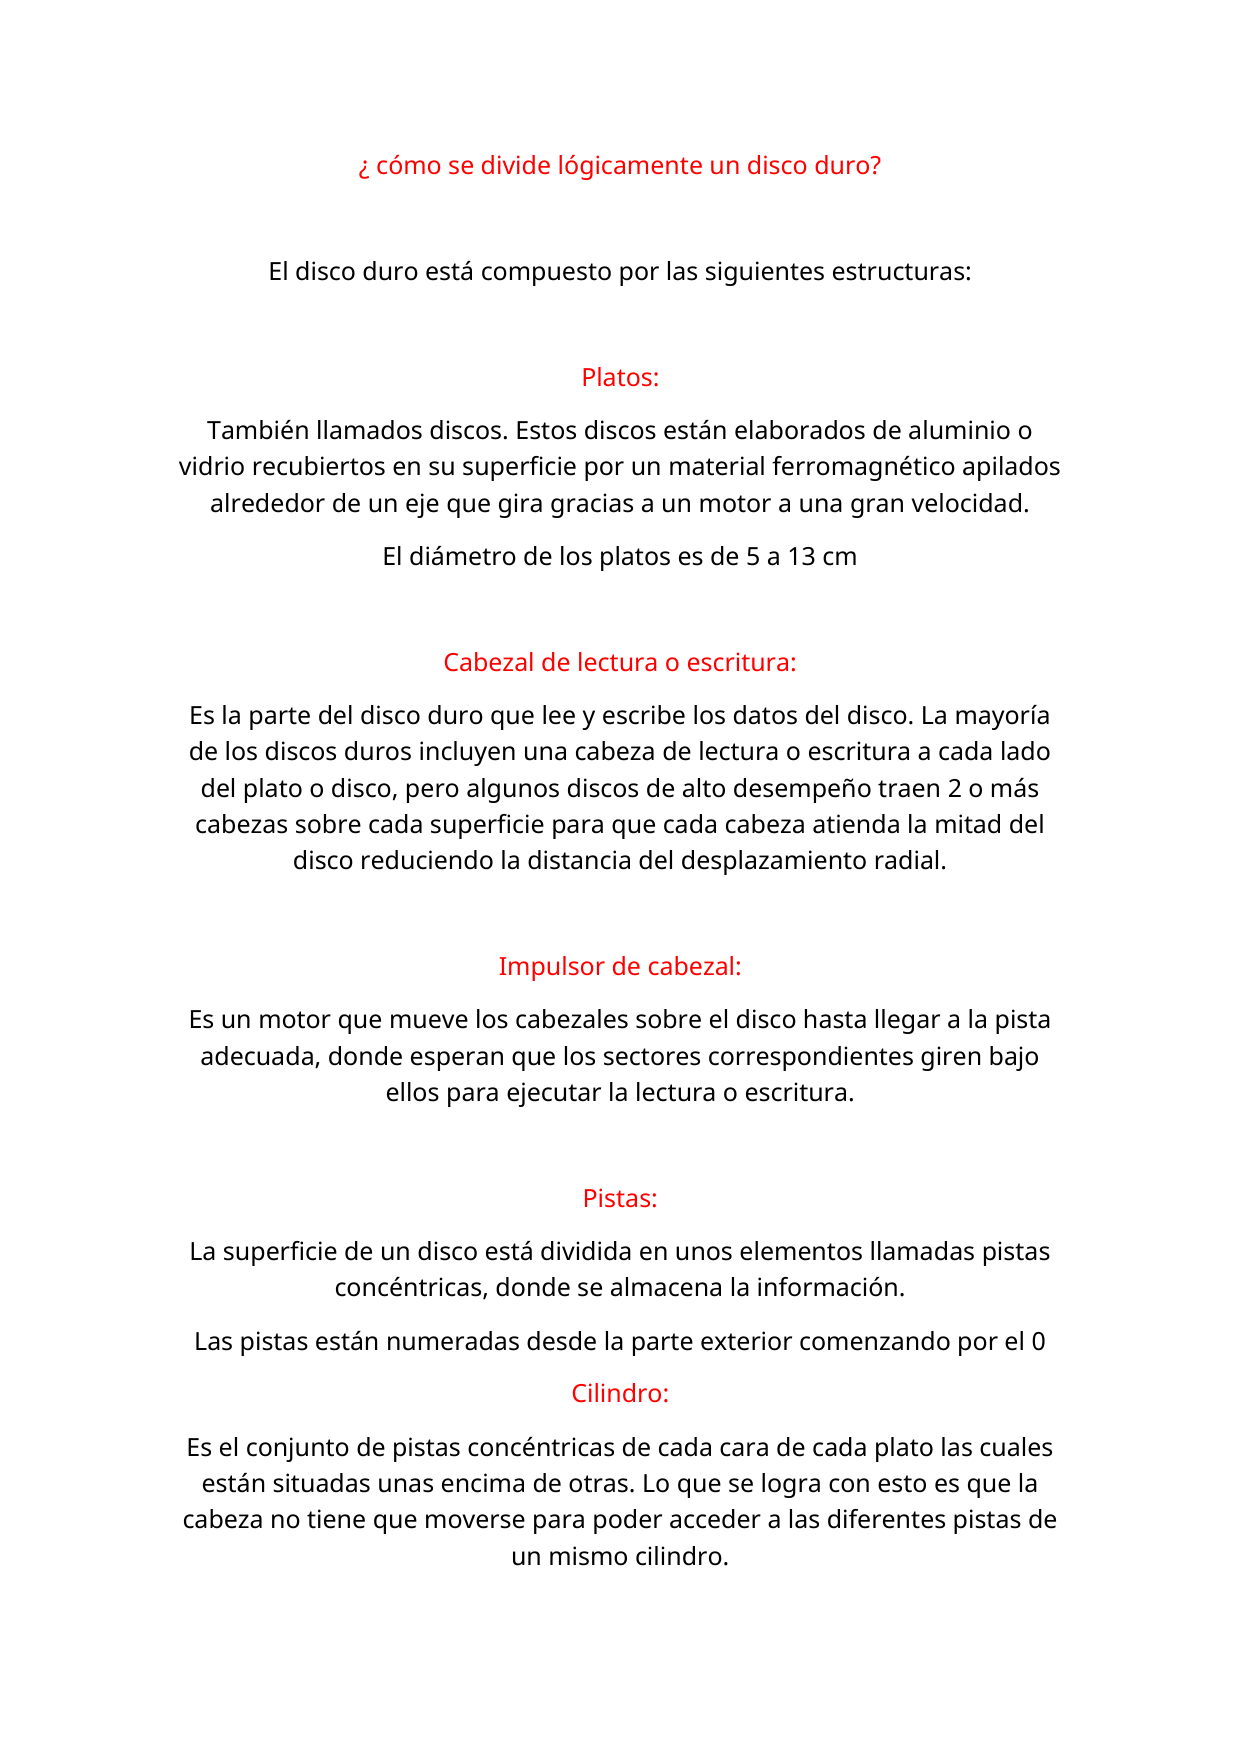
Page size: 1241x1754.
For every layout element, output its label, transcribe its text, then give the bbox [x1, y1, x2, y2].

text Cilindro: [177, 1376, 1063, 1410]
text Platos: [177, 360, 1063, 394]
text Impulsor de cabezal: [177, 949, 1063, 983]
text También llamados discos. Estos discos están elaborados de aluminio o vidrio recubiertos en su superficie por un material ferromagnético apilados alrededor de un eje que gira gracias a un motor a una gran velocidad. [177, 413, 1063, 519]
text El disco duro está compuesto por las siguientes estructuras: [177, 254, 1063, 288]
text ¿ cómo se divide lógicamente un disco duro? [177, 148, 1063, 182]
text La superficie de un disco está dividida en unos elementos llamadas pistas concéntricas, donde se almacena la información. [177, 1234, 1063, 1304]
text El diámetro de los platos es de 5 a 13 cm [177, 538, 1063, 572]
text Es un motor que mueve los cabezales sobre el disco hasta llegar a la pista adecuada, donde esperan que los sectores correspondientes giren bajo ellos para ejecutar la lectura o escritura. [177, 1002, 1063, 1109]
text Cabezal de lectura o escritura: [177, 644, 1063, 678]
text Pistas: [177, 1181, 1063, 1215]
text Es la parte del disco duro que lee y escribe los datos del disco. La mayoría de los discos duros incluyen una cabeza de lectura o escritura a cada lado del plato o disco, pero algunos discos de alto desempeño traen 2 o más cabezas sobre cada superficie para que cada cabeza atienda la mitad del disco reduciendo la distancia del desplazamiento radial. [177, 697, 1063, 877]
text Las pistas están numeradas desde la parte exterior comenzando por el 0 [177, 1323, 1063, 1357]
text Es el conjunto de pistas concéntricas de cada cara de cada plato las cuales están situadas unas encima de otras. Lo que se logra con esto es que la cabeza no tiene que moverse para poder acceder a las diferentes pistas de un mismo cilindro. [177, 1429, 1063, 1572]
